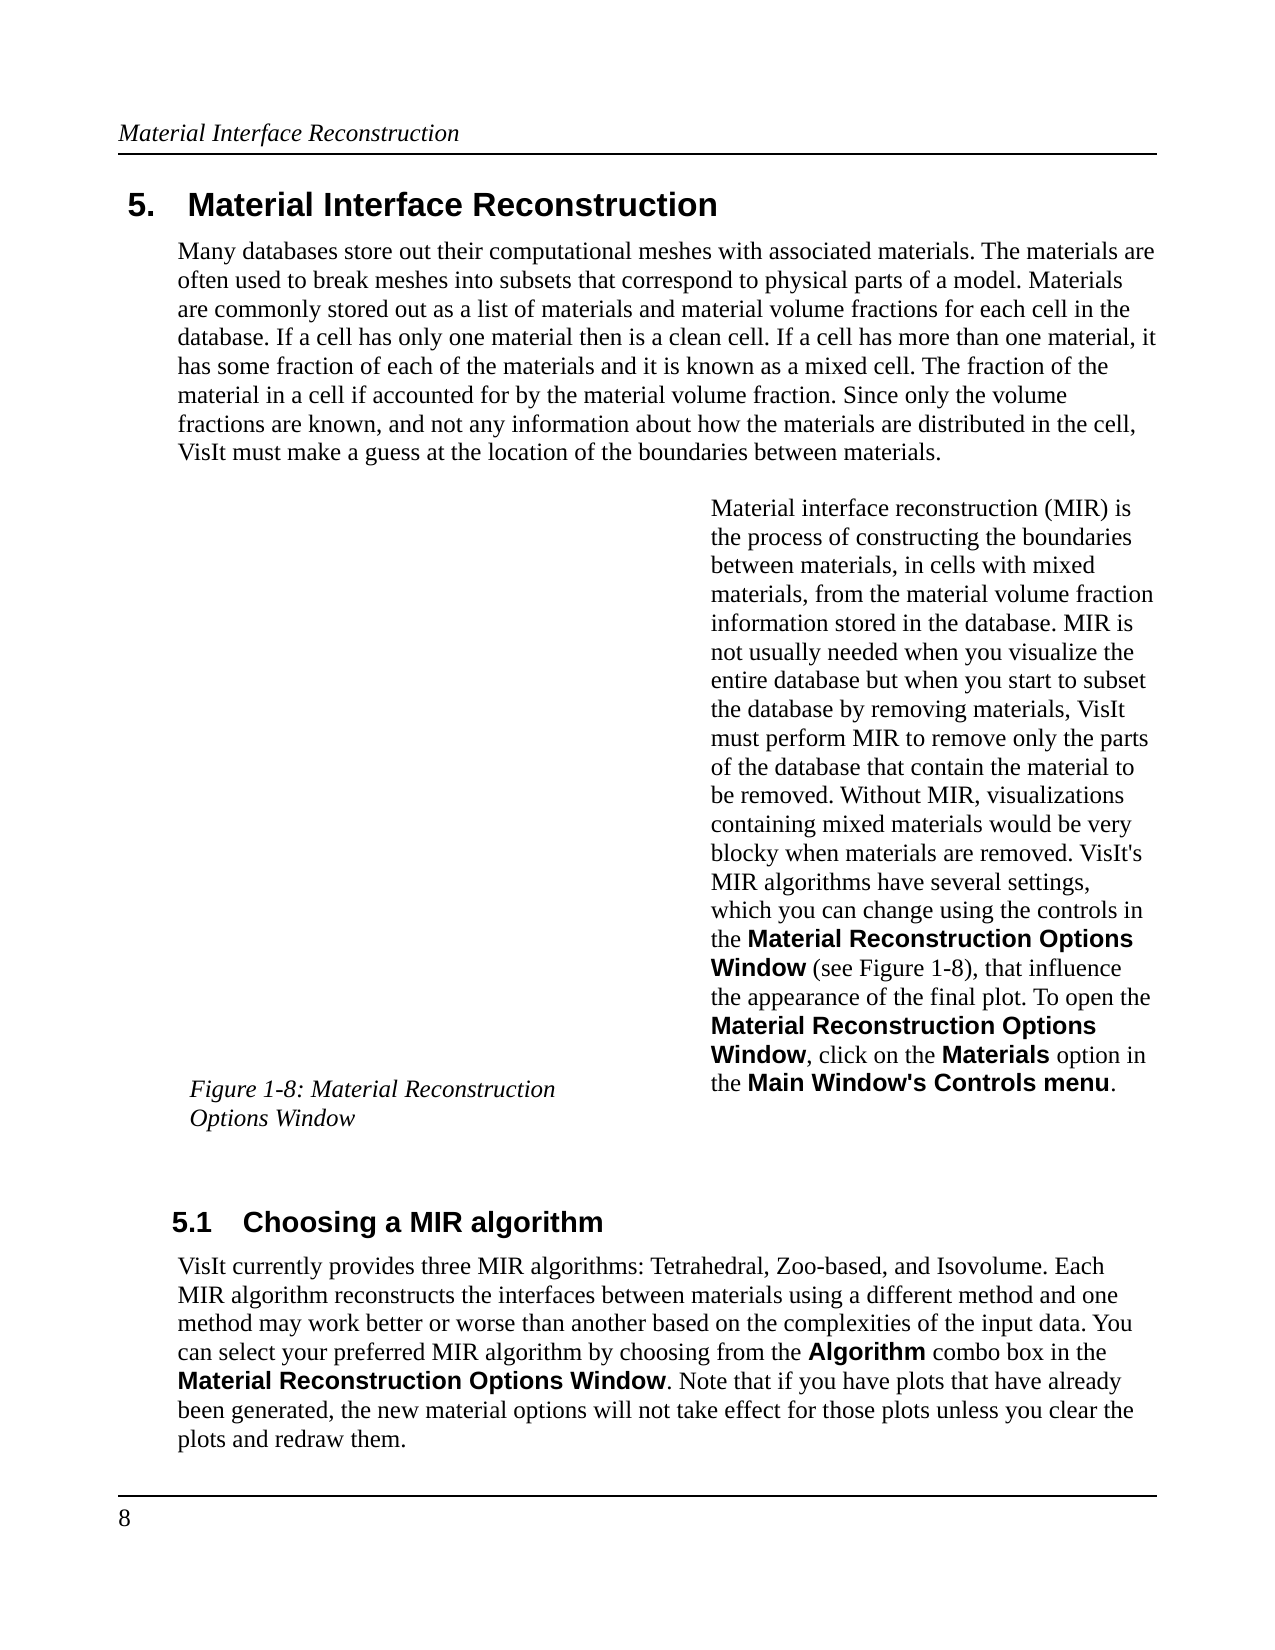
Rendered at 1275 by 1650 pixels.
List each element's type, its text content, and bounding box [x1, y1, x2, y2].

text Material interface reconstruction (MIR) is the process of constructing the boundaries between materials, in cells with mixed materials, from the material volume fraction information stored in the database. MIR is not usually needed when you visualize the entire database but when you start to subset the database by removing materials, VisIt must perform MIR to remove only the parts of the database that contain the material to be removed. Without MIR, visualizations containing mixed materials would be very blocky when materials are removed. VisIt's MIR algorithms have several settings, which you can change using the controls in the Material Reconstruction Options Window (see Figure 1-8), that influence the appearance of the final plot. To open the Material Reconstruction Options Window, click on the Materials option in the Main Window's Controls menu. [177, 493, 1157, 1097]
text Many databases store out their computational meshes with associated materials. The materials are often used to break meshes into subsets that correspond to physical parts of a model. Materials are commonly stored out as a list of materials and material volume fractions for each cell in the database. If a cell has only one material then is a clean cell. If a cell has more than one material, it has some fraction of each of the materials and it is known as a mixed cell. The fraction of the material in a cell if accounted for by the material volume fraction. Since only the volume fractions are known, and not any information about how the materials are distributed in the cell, VisIt must make a guess at the location of the boundaries between materials. [177, 236, 1157, 466]
subtitle Material Interface Reconstruction [118, 185, 1157, 224]
text Figure 1-8: Material Reconstruction Options Window [189, 518, 639, 1131]
subtitle Choosing a MIR algorithm [163, 1205, 1157, 1238]
text VisIt currently provides three MIR algorithms: Tetrahedral, Zoo-based, and Isovolume. Each MIR algorithm reconstructs the interfaces between materials using a different method and one method may work better or worse than another based on the complexities of the input data. You can select your preferred MIR algorithm by choosing from the Algorithm combo box in the Material Reconstruction Options Window. Note that if you have plots that have already been generated, the new material options will not take effect for those plots unless you clear the plots and redraw them. [177, 1251, 1157, 1452]
